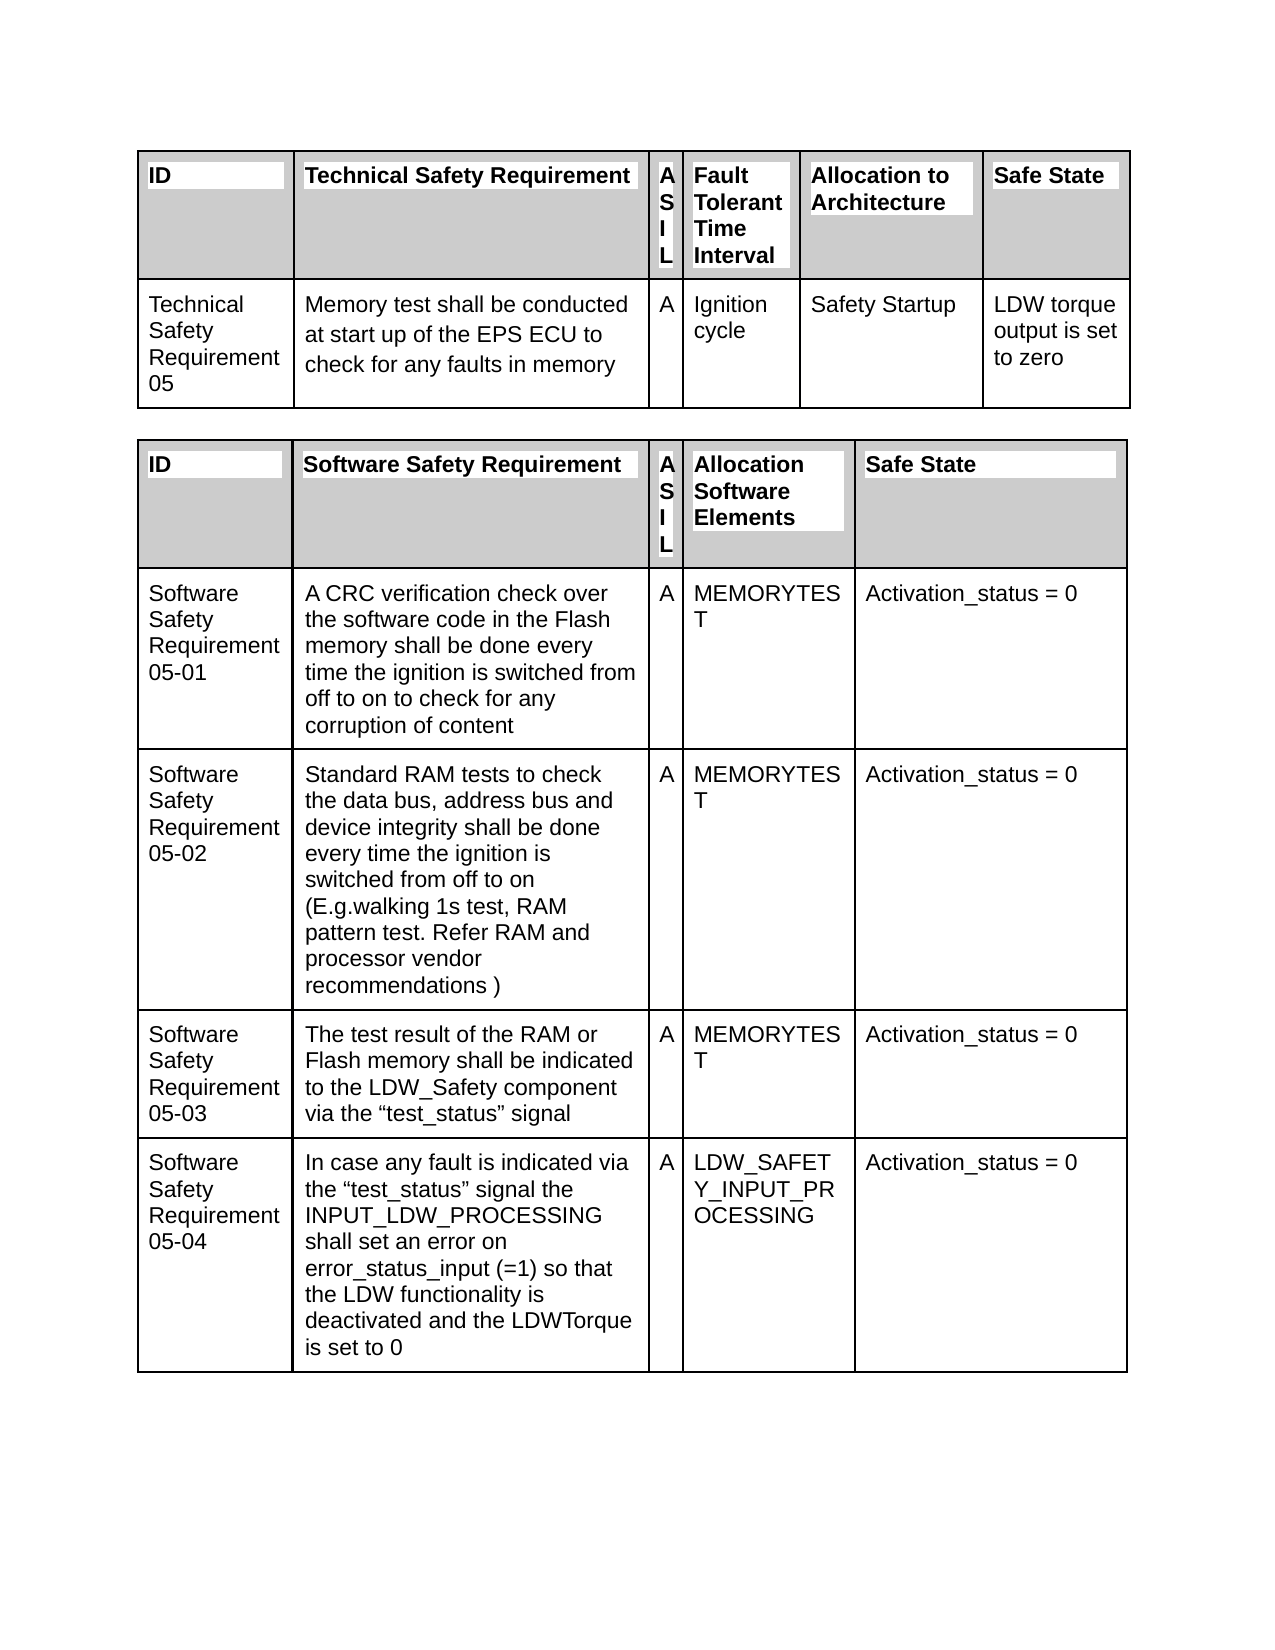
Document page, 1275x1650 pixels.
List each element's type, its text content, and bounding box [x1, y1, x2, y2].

table_cell Software Safety Requirement 05-02 [139, 750, 291, 1008]
table_cell A [650, 1011, 682, 1137]
table_cell Software Safety Requirement 05-04 [139, 1139, 291, 1371]
table_header ID [139, 441, 291, 567]
table_cell A [650, 1139, 682, 1371]
table_header ID [139, 152, 293, 278]
table_cell The test result of the RAM or Flash memory shall be indicated to the LDW_Safety component via the “test_status” signal [294, 1011, 648, 1137]
table_cell MEMORYTEST [684, 569, 854, 748]
table_cell In case any fault is indicated via the “test_status” signal the INPUT_LDW_PROCESSING shall set an error on error_status_input (=1) so that the LDW functionality is deactivated and the LDWTorque is set to 0 [294, 1139, 648, 1371]
table_header Safe State [856, 441, 1126, 567]
table_header Allocation to Architecture [801, 152, 982, 278]
table_cell Standard RAM tests to check the data bus, address bus and device integrity shall be done every time the ignition is switched from off to on (E.g.walking 1s test, RAM pattern test. Refer RAM and processor vendor recommendations ) [294, 750, 648, 1008]
table_header ASIL [650, 441, 682, 567]
table_header Software Safety Requirement [294, 441, 648, 567]
table_cell Activation_status = 0 [856, 1139, 1126, 1371]
table_header Fault Tolerant Time Interval [684, 152, 799, 278]
table_cell A CRC verification check over the software code in the Flash memory shall be done every time the ignition is switched from off to on to check for any corruption of content [294, 569, 648, 748]
table_cell Software Safety Requirement 05-03 [139, 1011, 291, 1137]
table_cell Technical Safety Requirement 05 [139, 280, 293, 407]
table_cell Activation_status = 0 [856, 1011, 1126, 1137]
table_cell Activation_status = 0 [856, 569, 1126, 748]
table_cell Safety Startup [801, 280, 982, 407]
table_cell Ignition cycle [684, 280, 799, 407]
table_cell Software Safety Requirement 05-01 [139, 569, 291, 748]
table_cell MEMORYTEST [684, 1011, 854, 1137]
table_cell Memory test shall be conducted at start up of the EPS ECU to check for any faults in memory [295, 280, 648, 407]
table_header Safe State [984, 152, 1129, 278]
table_cell A [650, 750, 682, 1008]
table_header Allocation Software Elements [684, 441, 854, 567]
table_cell LDW torque output is set to zero [984, 280, 1129, 407]
table_cell A [650, 569, 682, 748]
table_cell LDW_SAFETY_INPUT_PROCESSING [684, 1139, 854, 1371]
table_cell Activation_status = 0 [856, 750, 1126, 1008]
table_cell MEMORYTEST [684, 750, 854, 1008]
table_cell A [650, 280, 682, 407]
table_header Technical Safety Requirement [295, 152, 648, 278]
table_header ASIL [650, 152, 682, 278]
